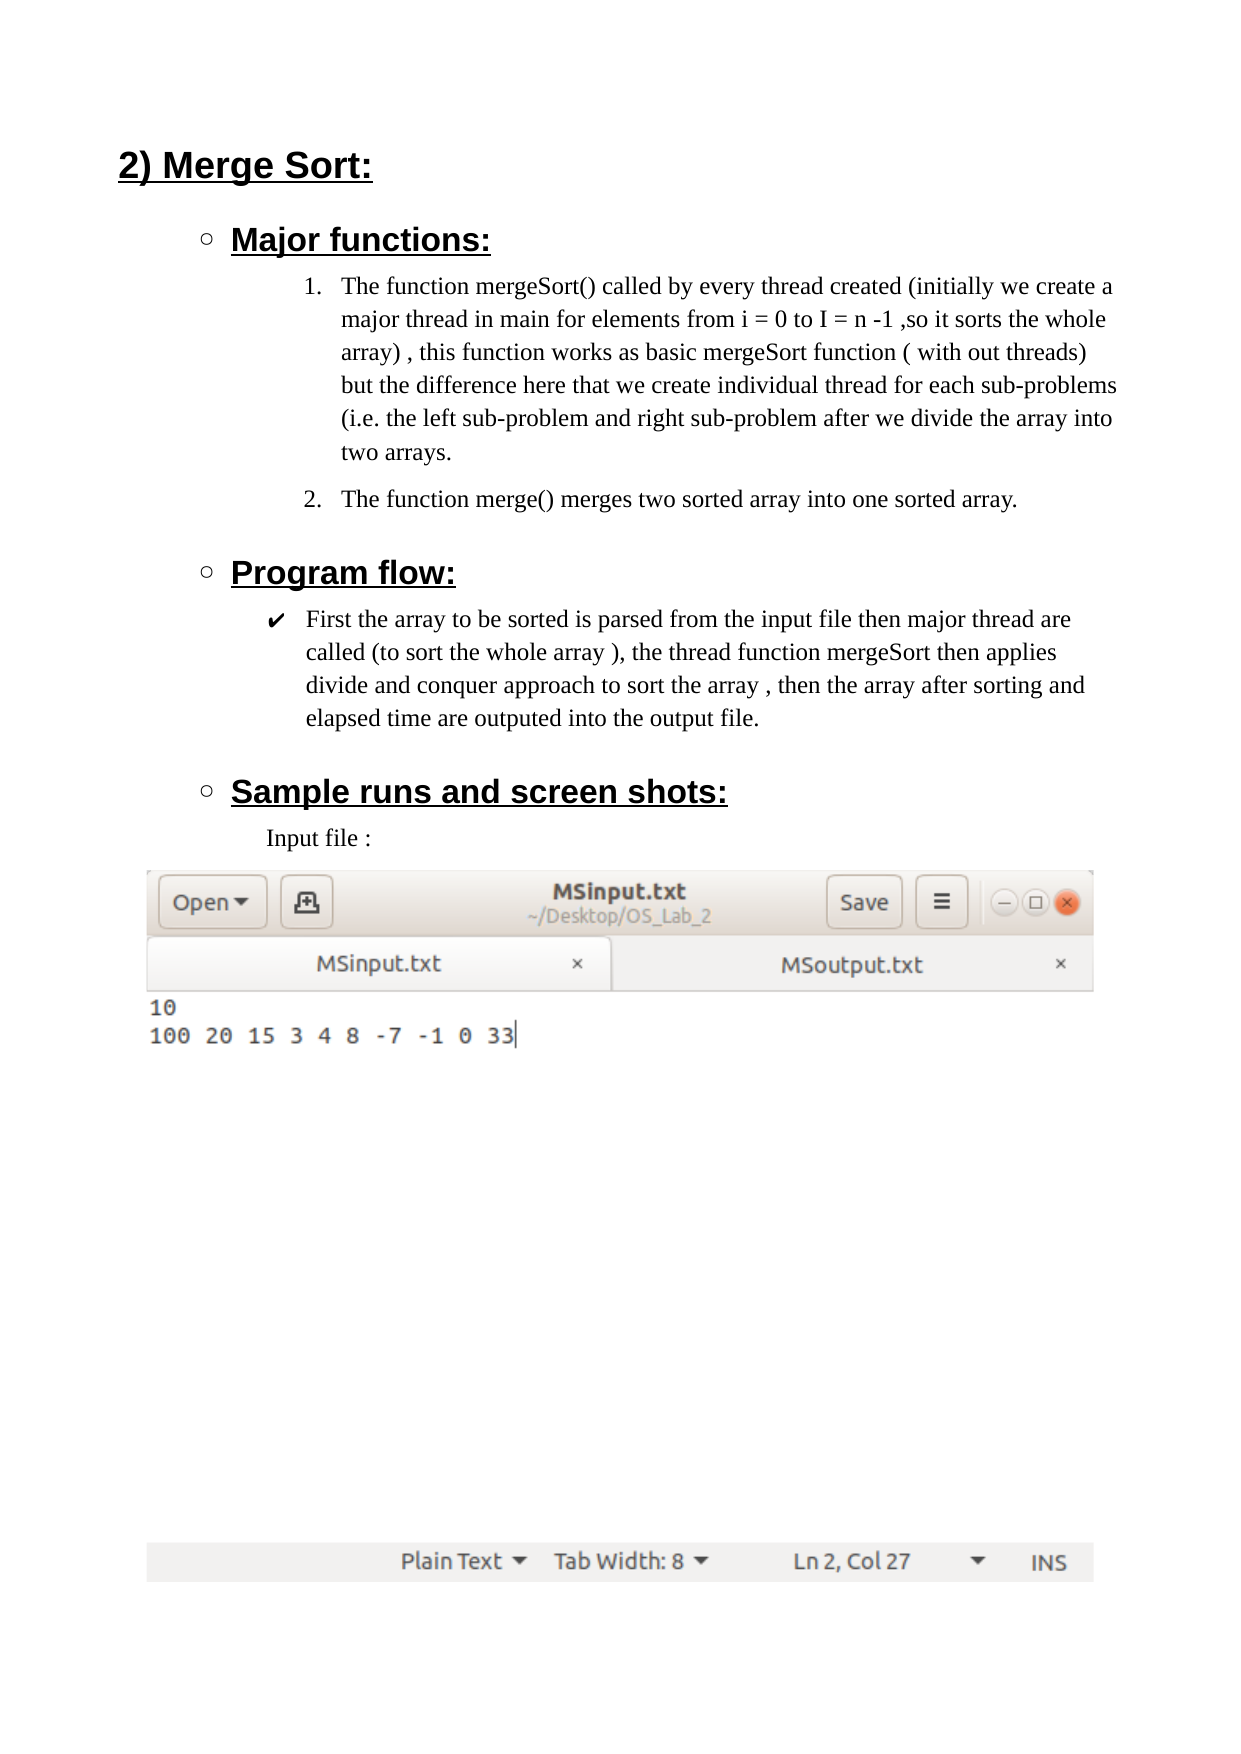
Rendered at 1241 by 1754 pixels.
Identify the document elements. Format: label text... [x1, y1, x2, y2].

list First the array to be sorted is parsed from the input file then major thread are called (to sort the whole array ), the thread function mergeSort then applies divide and conquer approach to sort the array , then the array after sorting and elapsed time are outputed into the output file. [268, 604, 1122, 732]
subtitle Program flow: [193, 553, 1122, 591]
list The function merge() merges two sorted array into one sorted array. [303, 484, 1122, 513]
subtitle Major functions: [193, 220, 1122, 259]
subtitle 2) Merge Sort: [118, 143, 1122, 187]
subtitle Sample runs and screen shots: [193, 771, 1122, 810]
text Input file : [118, 823, 1122, 852]
picture [146, 870, 1094, 1582]
list The function mergeSort() called by every thread created (initially we create a major thread in main for elements from i = 0 to I = n -1 ,so it sorts the whole array) , this function works as basic mergeSort function ( with out threads) but the difference here that we create individual thread for each sub-problems (i.e. the left sub-problem and right sub-problem after we divide the array into two arrays. [303, 271, 1122, 465]
